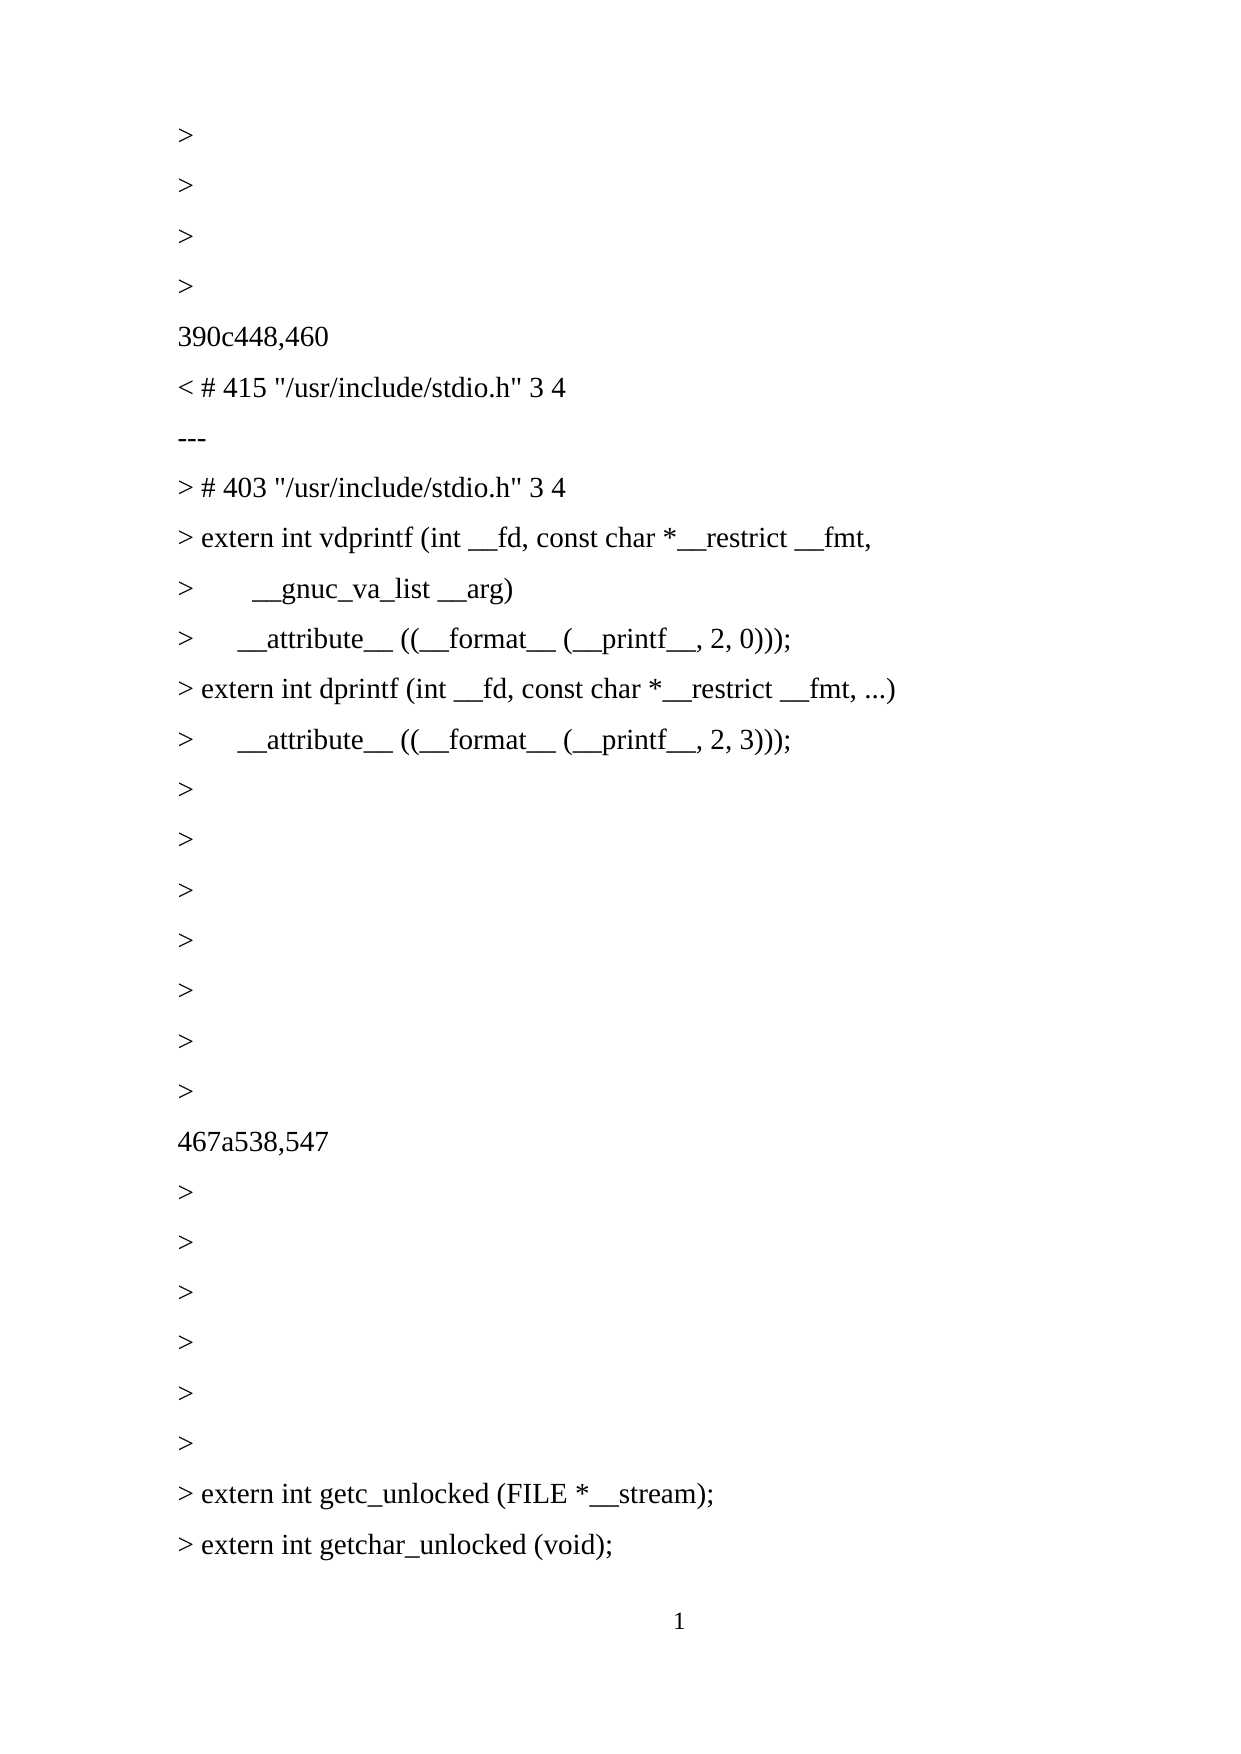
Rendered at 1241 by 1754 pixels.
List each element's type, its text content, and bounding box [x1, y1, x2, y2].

text > [177, 168, 1181, 202]
text 390c448,460 [177, 319, 1181, 353]
text > [177, 1175, 1181, 1208]
text > [177, 973, 1181, 1007]
text > [177, 1225, 1181, 1258]
text > __attribute__ ((__format__ (__printf__, 2, 0))); [177, 621, 1181, 655]
text --- [177, 420, 1181, 453]
text 467a538,547 [177, 1124, 1181, 1158]
text > extern int vdprintf (int __fd, const char *__restrict __fmt, [177, 521, 1181, 554]
text > [177, 1024, 1181, 1057]
text > [177, 1426, 1181, 1460]
text > extern int getchar_unlocked (void); [177, 1527, 1181, 1560]
text > [177, 873, 1181, 906]
text > [177, 219, 1181, 252]
text > [177, 1376, 1181, 1409]
text > [177, 772, 1181, 806]
text > [177, 923, 1181, 957]
text > [177, 118, 1181, 152]
text > [177, 822, 1181, 856]
text > [177, 1326, 1181, 1359]
text > [177, 269, 1181, 303]
text > extern int dprintf (int __fd, const char *__restrict __fmt, ...) [177, 672, 1181, 705]
text > __gnuc_va_list __arg) [177, 571, 1181, 604]
text > # 403 "/usr/include/stdio.h" 3 4 [177, 470, 1181, 504]
text > extern int getc_unlocked (FILE *__stream); [177, 1477, 1181, 1510]
text < # 415 "/usr/include/stdio.h" 3 4 [177, 370, 1181, 403]
text > [177, 1275, 1181, 1309]
text > __attribute__ ((__format__ (__printf__, 2, 3))); [177, 722, 1181, 755]
text > [177, 1074, 1181, 1108]
